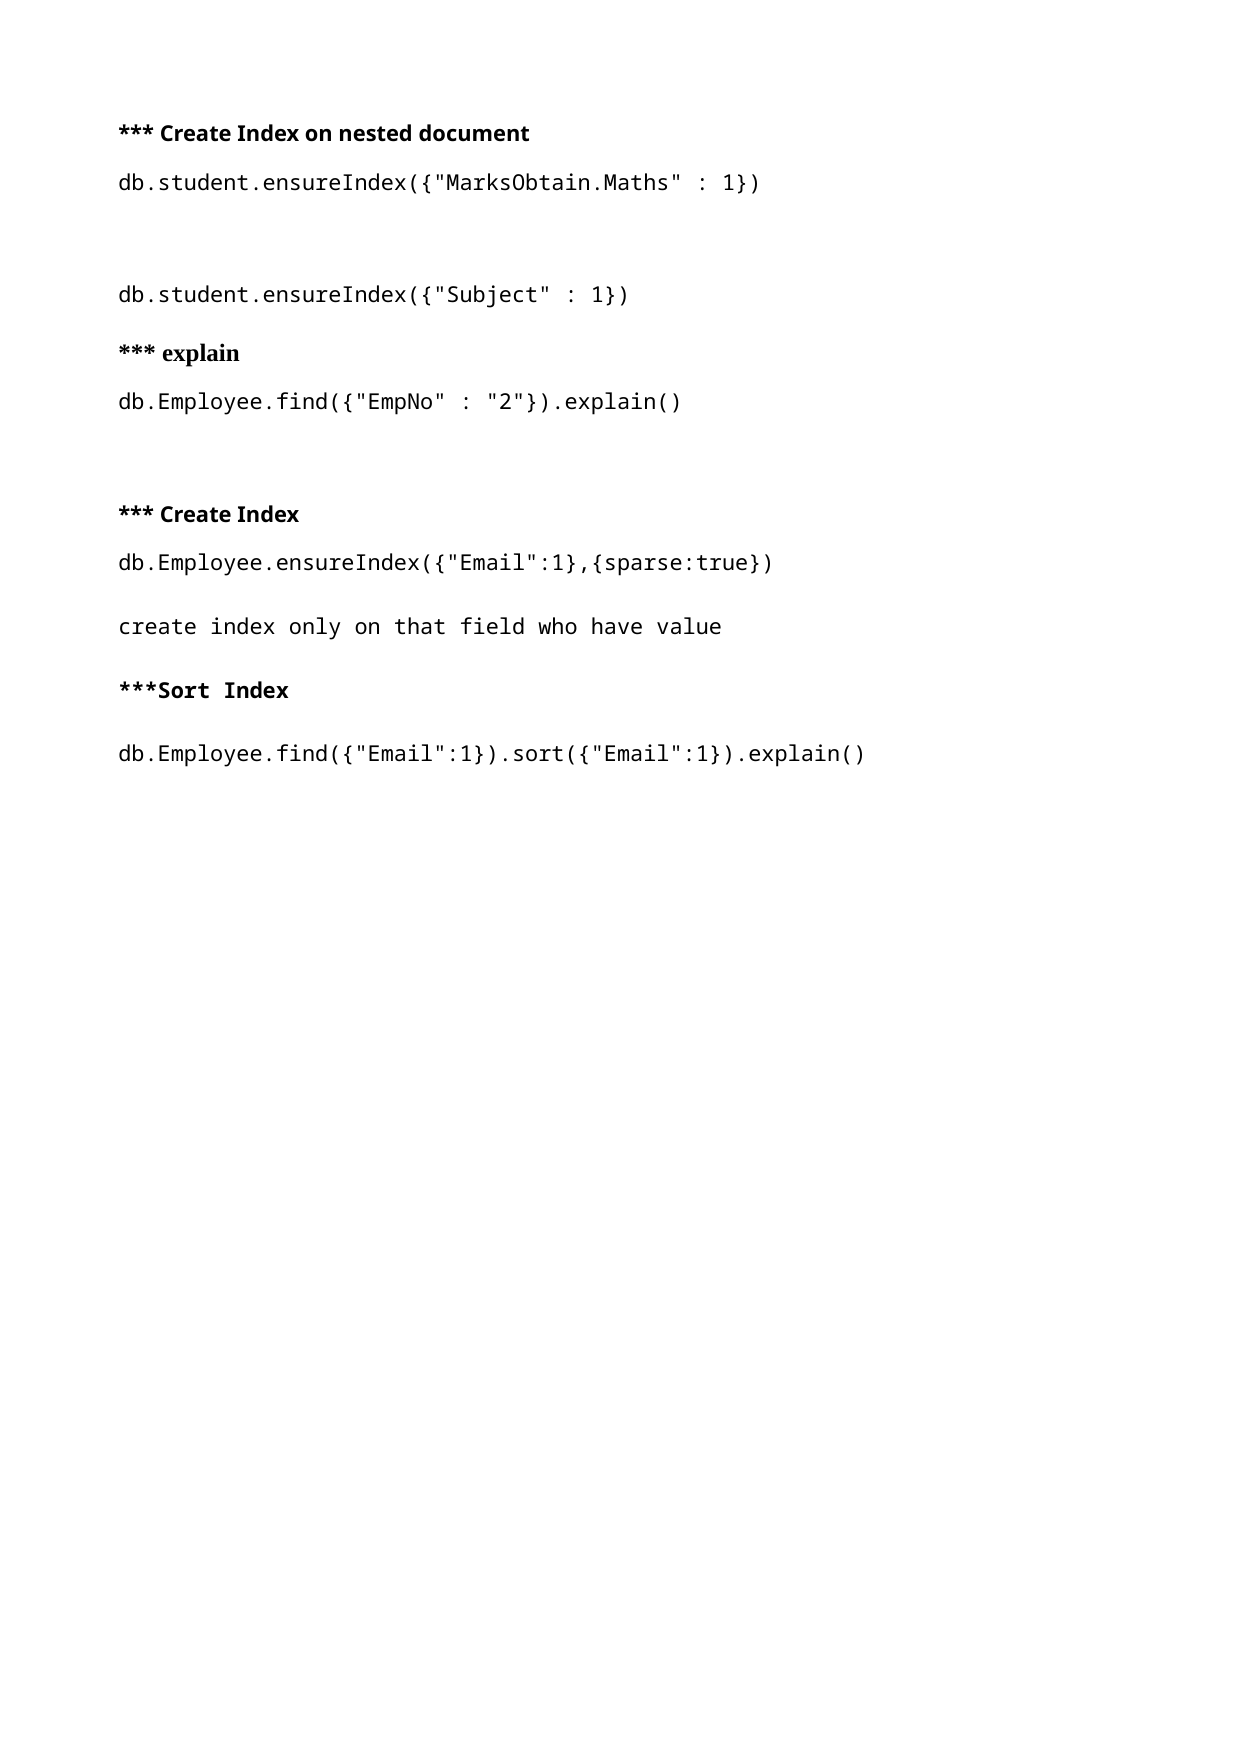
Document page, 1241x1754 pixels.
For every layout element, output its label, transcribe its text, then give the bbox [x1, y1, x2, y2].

text *** explain [118, 338, 1122, 367]
text db.Employee.ensureIndex({"Email":1},{sparse:true}) [118, 547, 1122, 577]
text create index only on that field who have value [118, 611, 1122, 641]
text *** Create Index on nested document [118, 118, 1122, 148]
text db.student.ensureIndex({"MarksObtain.Maths" : 1}) [118, 167, 1122, 197]
text db.Employee.find({"Email":1}).sort({"Email":1}).explain() [118, 738, 1122, 768]
text *** Create Index [118, 498, 1122, 528]
text ***Sort Index [118, 674, 1122, 704]
text db.student.ensureIndex({"Subject" : 1}) [118, 279, 1122, 309]
text db.Employee.find({"EmpNo" : "2"}).explain() [118, 386, 1122, 416]
